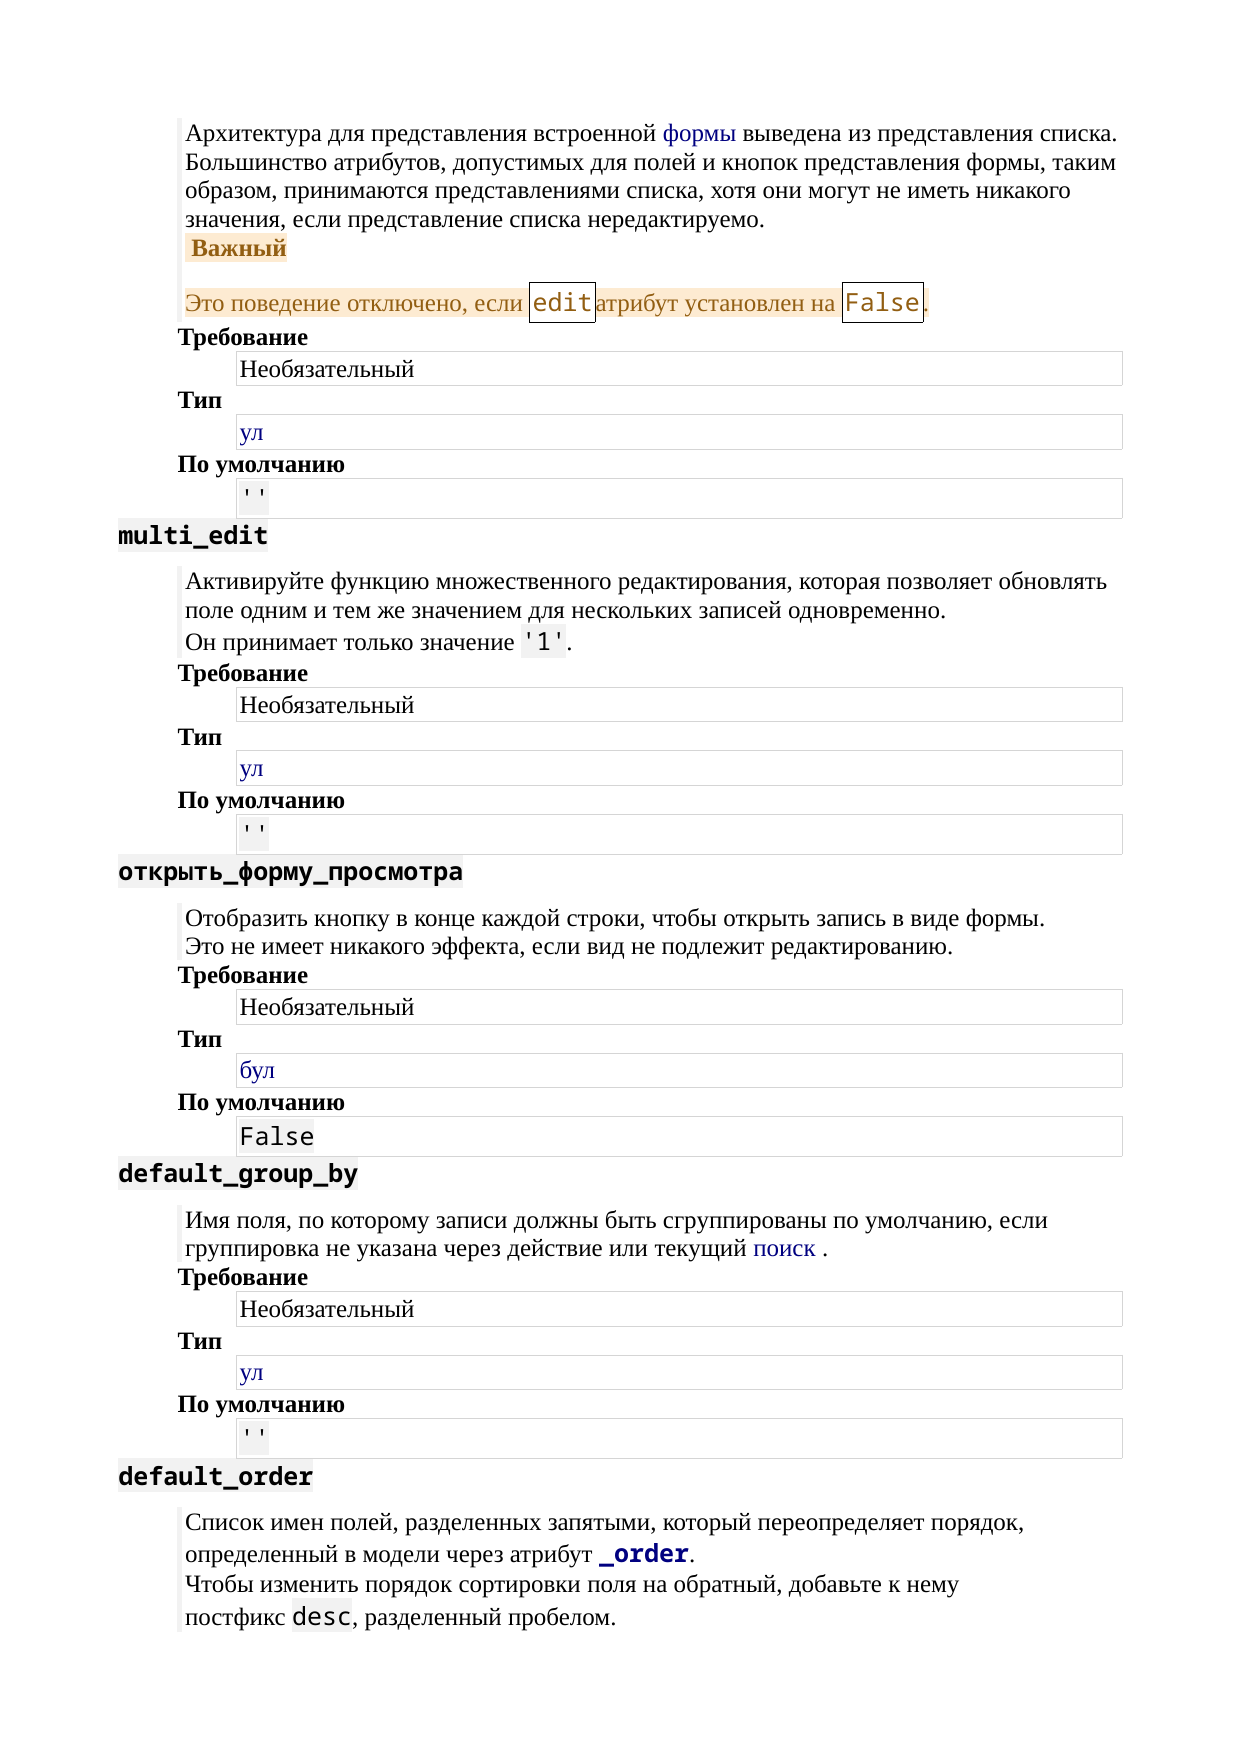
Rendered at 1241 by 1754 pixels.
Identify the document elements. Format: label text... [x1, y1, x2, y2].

subtitle multi_edit [118, 518, 1122, 552]
list ул [237, 415, 1122, 449]
subtitle Тип [177, 1326, 1122, 1354]
list False [843, 283, 923, 322]
list False [237, 1117, 1122, 1156]
subtitle Требование [177, 322, 1122, 351]
list '' [237, 815, 1122, 854]
subtitle По умолчанию [177, 1087, 1122, 1116]
subtitle По умолчанию [177, 449, 1122, 478]
list Архитектура для представления встроенной формы выведена из представления списка. Большинство атрибутов, допустимых для полей и кнопок представления формы, таким образом, принимаются представлениями списка, хотя они могут не иметь никакого значения, если представление списка нередактируемо. [182, 118, 1122, 233]
subtitle Требование [177, 658, 1122, 687]
subtitle По умолчанию [177, 1389, 1122, 1418]
list '' [237, 479, 1122, 518]
list '' [237, 1419, 1122, 1458]
list Он принимает только значение '1'. [182, 624, 1122, 658]
list Это не имеет никакого эффекта, если вид не подлежит редактированию. [182, 931, 1122, 960]
list Активируйте функцию множественного редактирования, которая позволяет обновлять поле одним и тем же значением для нескольких записей одновременно. [182, 566, 1122, 624]
list Чтобы изменить порядок сортировки поля на обратный, добавьте к нему постфикс desc, разделенный пробелом. [182, 1569, 1122, 1632]
list Это поведение отключено, если [182, 282, 529, 322]
list Отобразить кнопку в конце каждой строки, чтобы открыть запись в виде формы. [182, 903, 1122, 931]
list Имя поля, по которому записи должны быть сгруппированы по умолчанию, если группировка не указана через действие или текущий поиск . [182, 1205, 1122, 1262]
list ул [237, 1356, 1122, 1389]
text Важный [182, 233, 1122, 262]
list Необязательный [237, 688, 1122, 721]
list Необязательный [237, 990, 1122, 1024]
subtitle Требование [177, 1262, 1122, 1291]
list ул [237, 751, 1122, 785]
subtitle default_order [118, 1458, 1122, 1492]
list Необязательный [237, 1292, 1122, 1326]
subtitle По умолчанию [177, 785, 1122, 814]
list бул [237, 1054, 1122, 1087]
subtitle Тип [177, 1024, 1122, 1052]
subtitle Требование [177, 960, 1122, 989]
subtitle Тип [177, 722, 1122, 750]
list edit [530, 283, 595, 322]
list . [924, 282, 1122, 322]
list Список имен полей, разделенных запятыми, который переопределяет порядок, определенный в модели через атрибут _order. [182, 1507, 1122, 1569]
list атрибут установлен на [596, 282, 842, 322]
subtitle открыть_форму_просмотра [118, 854, 1122, 888]
subtitle Тип [177, 385, 1122, 414]
subtitle default_group_by [118, 1156, 1122, 1190]
list Необязательный [237, 352, 1122, 385]
